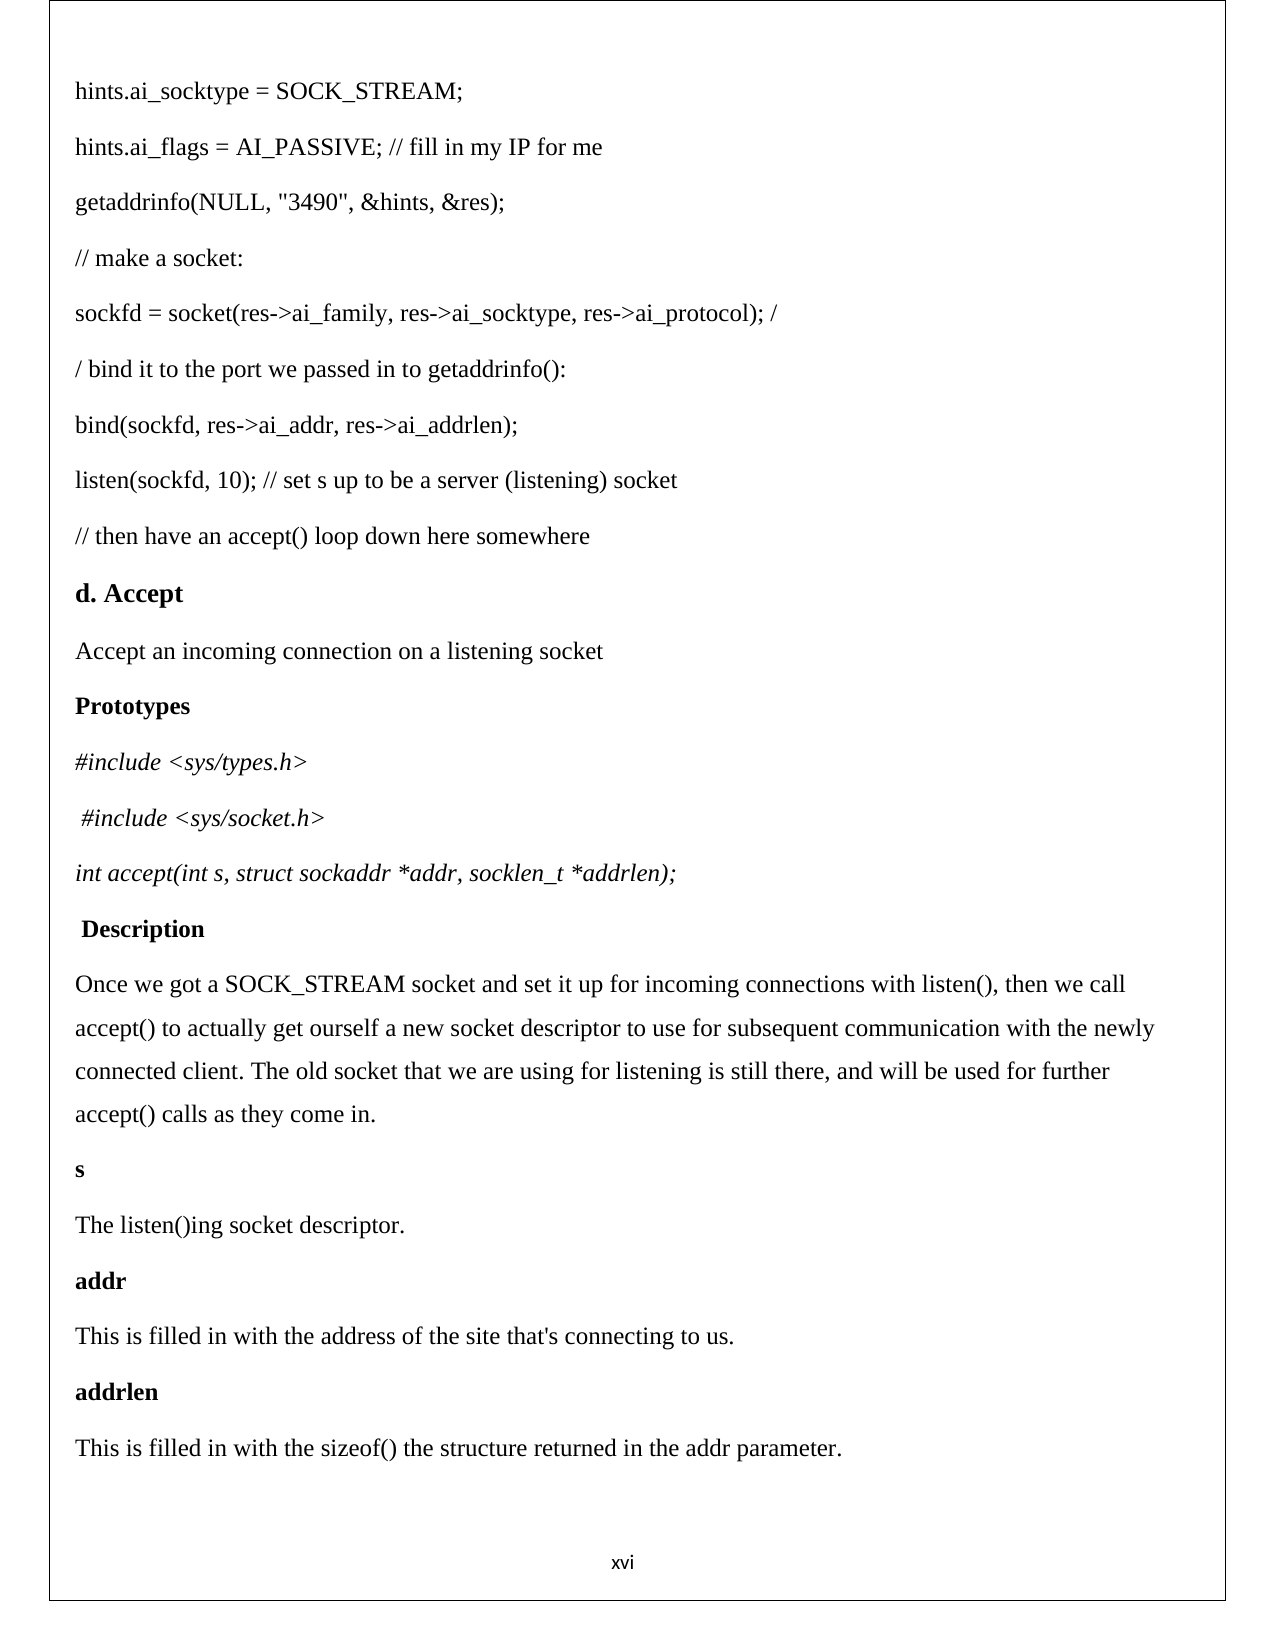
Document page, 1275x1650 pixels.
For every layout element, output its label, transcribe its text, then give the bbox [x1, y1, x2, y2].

text addr [75, 1266, 1170, 1294]
text listen(sockfd, 10); // set s up to be a server (listening) socket [75, 465, 1170, 494]
text // then have an accept() loop down here somewhere [75, 521, 1170, 550]
text #include <sys/types.h> [75, 747, 1170, 776]
text hints.ai_socktype = SOCK_STREAM; [75, 76, 1170, 105]
text hints.ai_flags = AI_PASSIVE; // fill in my IP for me [75, 132, 1170, 160]
text s [75, 1154, 1170, 1183]
text This is filled in with the sizeof() the structure returned in the addr parameter. [75, 1433, 1170, 1461]
text d. Accept [75, 577, 1170, 608]
text sockfd = socket(res->ai_family, res->ai_socktype, res->ai_protocol); / [75, 298, 1170, 327]
text addrlen [75, 1377, 1170, 1406]
text Description [75, 914, 1170, 943]
text The listen()ing socket descriptor. [75, 1210, 1170, 1239]
text / bind it to the port we passed in to getaddrinfo(): [75, 354, 1170, 383]
text getaddrinfo(NULL, "3490", &hints, &res); [75, 187, 1170, 216]
text // make a socket: [75, 243, 1170, 272]
text #include <sys/socket.h> [75, 803, 1170, 831]
text Accept an incoming connection on a listening socket [75, 636, 1170, 664]
text This is filled in with the address of the site that's connecting to us. [75, 1321, 1170, 1350]
text Prototypes [75, 691, 1170, 720]
text bind(sockfd, res->ai_addr, res->ai_addrlen); [75, 410, 1170, 438]
text int accept(int s, struct sockaddr *addr, socklen_t *addrlen); [75, 858, 1170, 887]
text Once we got a SOCK_STREAM socket and set it up for incoming connections with listen(), then we call accept() to actually get ourself a new socket descriptor to use for subsequent communication with the newly connected client. The old socket that we are using for listening is still there, and will be used for further accept() calls as they come in. [75, 969, 1170, 1128]
